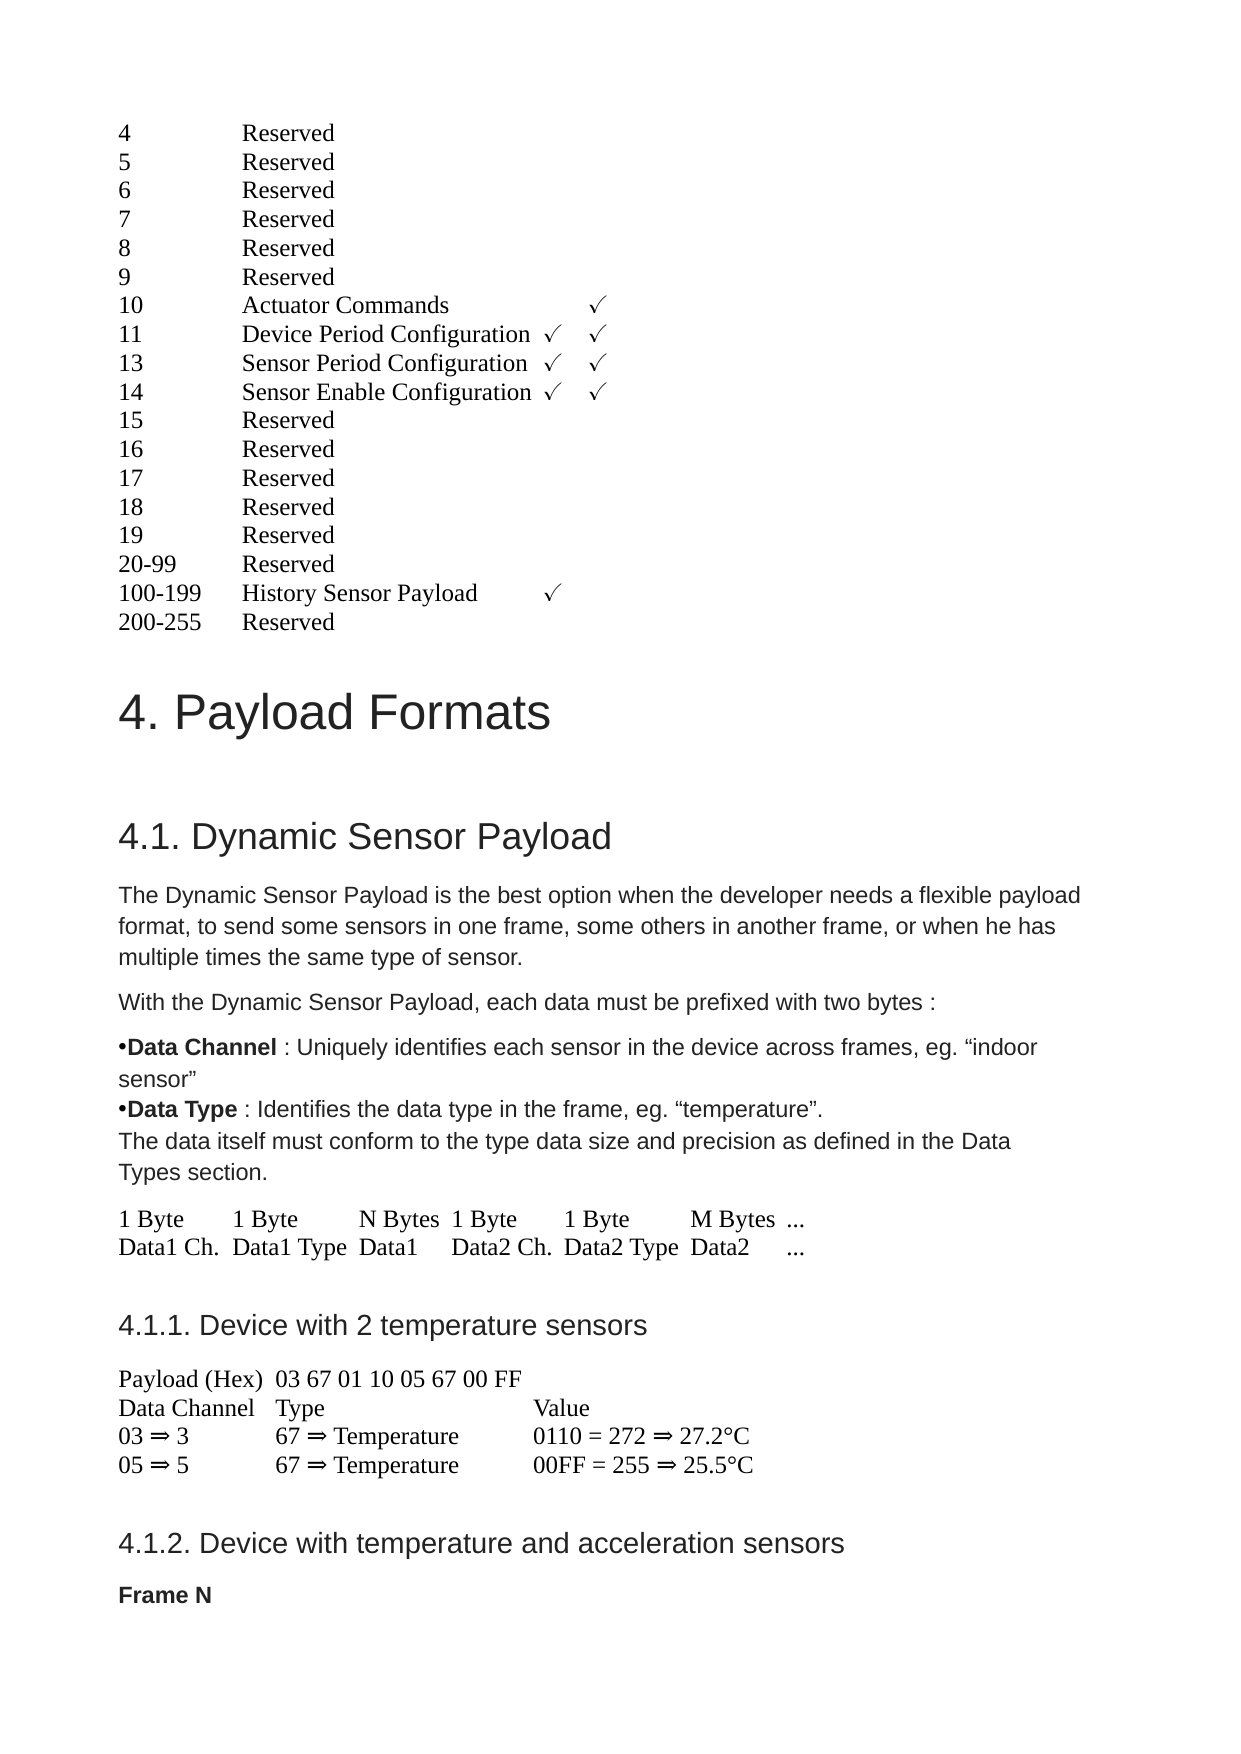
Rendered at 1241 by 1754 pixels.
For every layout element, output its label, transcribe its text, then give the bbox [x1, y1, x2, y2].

table_cell [542, 406, 587, 434]
table_cell [542, 262, 587, 291]
table_cell 13 [118, 348, 242, 377]
table_cell Data2 [690, 1233, 786, 1261]
table_cell [542, 463, 587, 492]
table_cell Type [275, 1393, 533, 1421]
table_cell 20-99 [118, 549, 242, 578]
table_cell [587, 463, 638, 492]
table_cell Reserved [242, 147, 542, 176]
table_cell [542, 118, 587, 147]
table_cell 17 [118, 463, 242, 492]
table_cell ✓ [587, 377, 638, 406]
table_cell Reserved [242, 204, 542, 233]
table_cell 03 ⇒ 3 [118, 1421, 275, 1450]
table_cell [542, 549, 587, 578]
subtitle 4.1.1. Device with 2 temperature sensors [118, 1308, 1122, 1342]
table_cell Actuator Commands [242, 291, 542, 319]
table_cell [542, 291, 587, 319]
table_cell [542, 492, 587, 521]
table_cell 0110 = 272 ⇒ 27.2°C [533, 1421, 766, 1450]
table_cell 05 ⇒ 5 [118, 1450, 275, 1479]
table_cell [587, 204, 638, 233]
table_cell Data Channel [118, 1393, 275, 1421]
table_cell 200-255 [118, 607, 242, 636]
table_cell [542, 233, 587, 262]
table_header 1 Byte [564, 1204, 690, 1232]
subtitle 4.1.2. Device with temperature and acceleration sensors [118, 1526, 1122, 1559]
table_cell 67 ⇒ Temperature [275, 1421, 533, 1450]
text The data itself must conform to the type data size and precision as defined in the Data Types section. [118, 1127, 1122, 1185]
table_cell Reserved [242, 233, 542, 262]
text The Dynamic Sensor Payload is the best option when the developer needs a flexible payload format, to send some sensors in one frame, some others in another frame, or when he has multiple times the same type of sensor. [118, 881, 1122, 970]
table_header Payload (Hex) [118, 1364, 275, 1393]
text Frame N [118, 1582, 1122, 1608]
table_cell 100-199 [118, 578, 242, 607]
table_cell [587, 492, 638, 521]
table_cell [587, 549, 638, 578]
table_cell Reserved [242, 549, 542, 578]
table_cell Data1 [359, 1233, 451, 1261]
table_cell ✓ [542, 578, 587, 607]
table_cell Reserved [242, 118, 542, 147]
table_cell ... [786, 1233, 820, 1261]
table_cell Reserved [242, 406, 542, 434]
table_header 03 67 01 10 05 67 00 FF [275, 1364, 533, 1393]
table_cell 16 [118, 434, 242, 463]
table_cell Reserved [242, 492, 542, 521]
table_cell 67 ⇒ Temperature [275, 1450, 533, 1479]
table_cell 19 [118, 521, 242, 549]
table_cell 4 [118, 118, 242, 147]
table_cell 00FF = 255 ⇒ 25.5°C [533, 1450, 766, 1479]
table_cell [587, 233, 638, 262]
table_cell Device Period Configuration [242, 319, 542, 348]
table_cell 11 [118, 319, 242, 348]
table_cell Reserved [242, 176, 542, 204]
table_cell [542, 204, 587, 233]
table_header N Bytes [359, 1204, 451, 1232]
table_cell [587, 176, 638, 204]
table_cell [542, 607, 587, 636]
table_cell 7 [118, 204, 242, 233]
table_cell Sensor Period Configuration [242, 348, 542, 377]
table_cell 5 [118, 147, 242, 176]
subtitle 4. Payload Formats [118, 682, 1122, 740]
table_cell [587, 434, 638, 463]
table_cell 18 [118, 492, 242, 521]
table_cell ✓ [542, 377, 587, 406]
list Data Channel : Uniquely identifies each sensor in the device across frames, eg. “indoor sensor” [118, 1034, 1122, 1092]
table_cell [587, 262, 638, 291]
table_header ... [786, 1204, 820, 1232]
table_cell Data1 Ch. [118, 1233, 232, 1261]
table_cell [587, 118, 638, 147]
table_header [533, 1364, 766, 1393]
table_cell 8 [118, 233, 242, 262]
table_cell [587, 578, 638, 607]
table_cell Data2 Type [564, 1233, 690, 1261]
list Data Type : Identifies the data type in the frame, eg. “temperature”. [118, 1096, 1122, 1123]
table_cell 10 [118, 291, 242, 319]
table_header M Bytes [690, 1204, 786, 1232]
table_header 1 Byte [451, 1204, 564, 1232]
table_cell 6 [118, 176, 242, 204]
table_cell Sensor Enable Configuration [242, 377, 542, 406]
table_cell [542, 176, 587, 204]
table_cell History Sensor Payload [242, 578, 542, 607]
table_cell [542, 521, 587, 549]
table_cell Reserved [242, 434, 542, 463]
table_cell Reserved [242, 521, 542, 549]
table_cell 15 [118, 406, 242, 434]
table_cell Value [533, 1393, 766, 1421]
text With the Dynamic Sensor Payload, each data must be prefixed with two bytes : [118, 988, 1122, 1015]
table_cell [587, 607, 638, 636]
table_cell Reserved [242, 463, 542, 492]
table_cell Reserved [242, 262, 542, 291]
table_cell ✓ [587, 291, 638, 319]
table_cell Data2 Ch. [451, 1233, 564, 1261]
table_header 1 Byte [118, 1204, 232, 1232]
table_cell [587, 521, 638, 549]
table_cell ✓ [542, 348, 587, 377]
table_cell [542, 434, 587, 463]
table_cell Data1 Type [232, 1233, 358, 1261]
table_header 1 Byte [232, 1204, 358, 1232]
table_cell Reserved [242, 607, 542, 636]
table_cell [587, 147, 638, 176]
table_cell [542, 147, 587, 176]
table_cell ✓ [587, 319, 638, 348]
subtitle 4.1. Dynamic Sensor Payload [118, 814, 1122, 857]
table_cell ✓ [542, 319, 587, 348]
table_cell 9 [118, 262, 242, 291]
table_cell 14 [118, 377, 242, 406]
table_cell [587, 406, 638, 434]
table_cell ✓ [587, 348, 638, 377]
